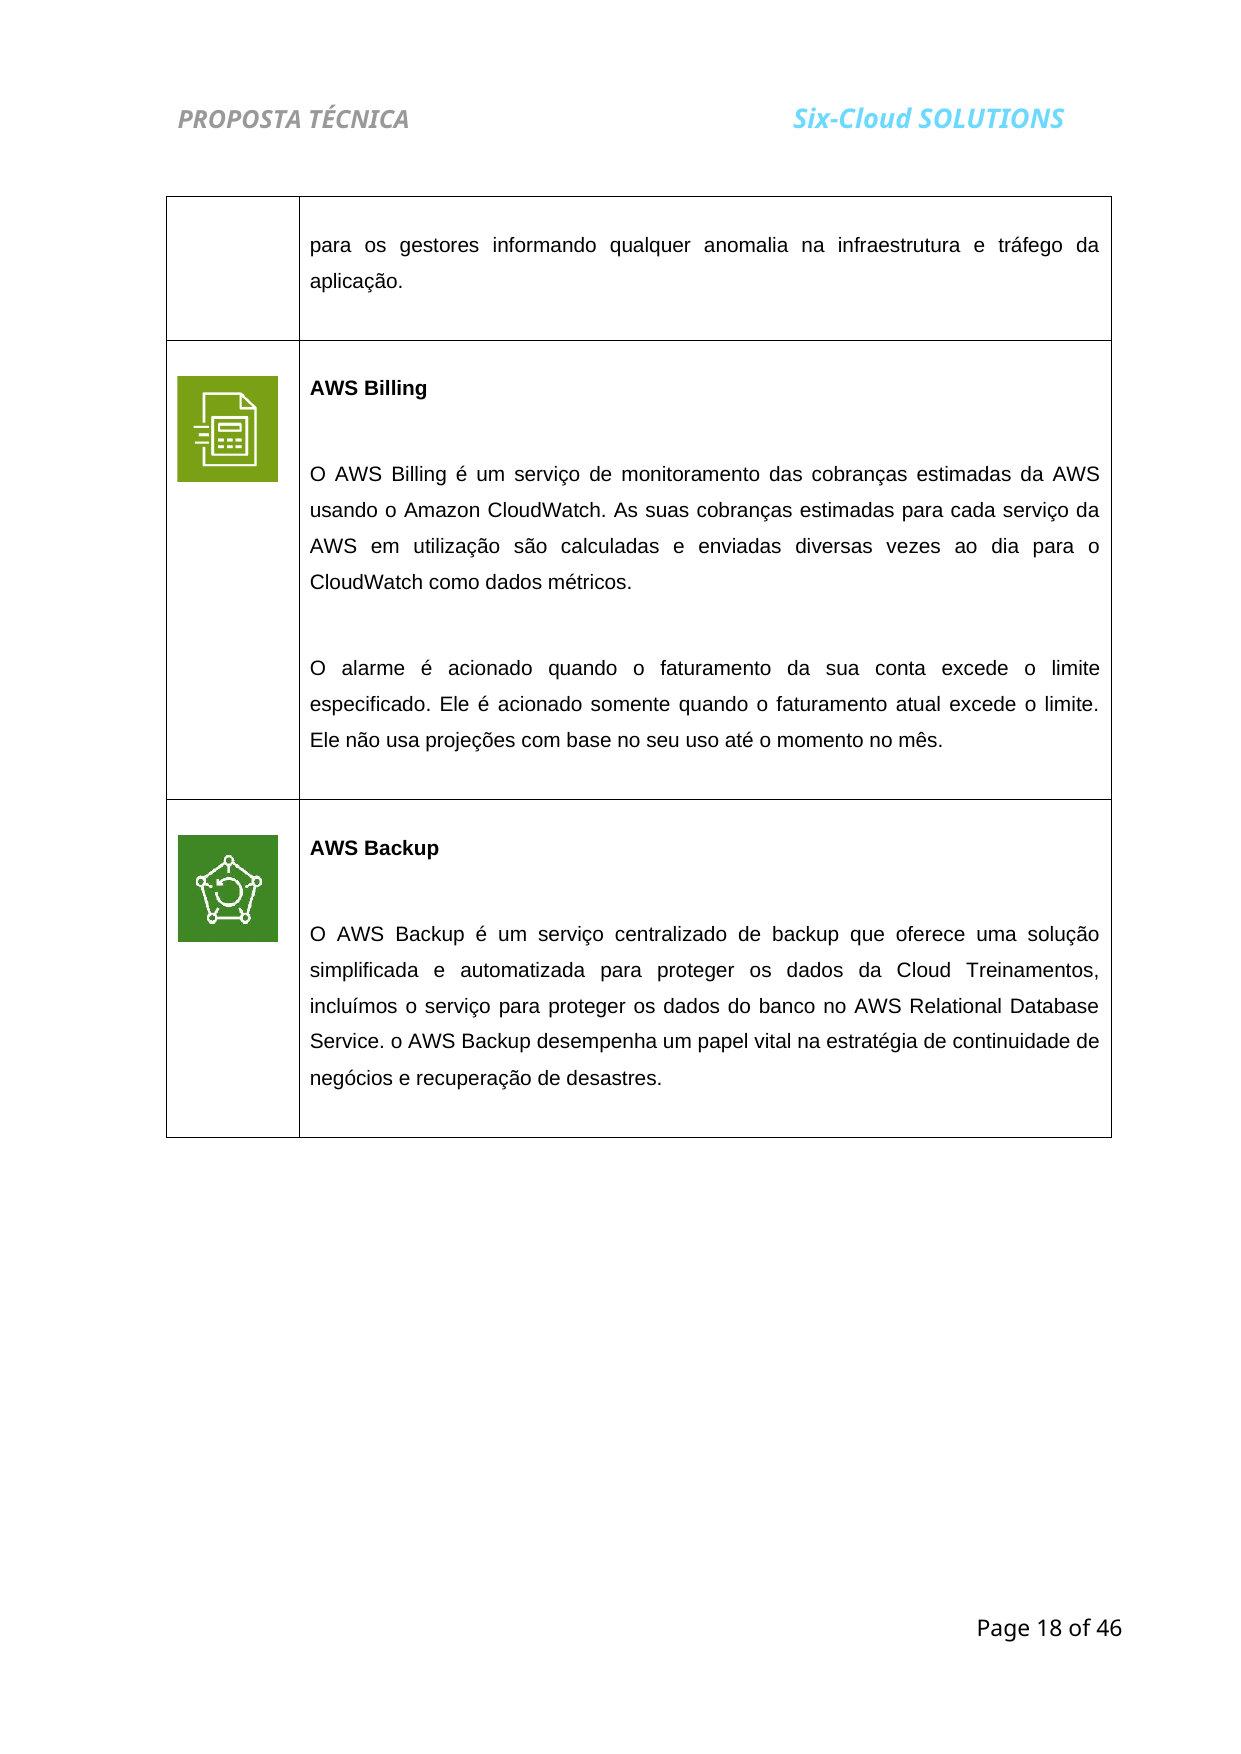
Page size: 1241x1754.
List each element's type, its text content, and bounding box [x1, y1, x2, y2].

table_cell para os gestores informando qualquer anomalia na infraestrutura e tráfego da aplicação. [300, 197, 1111, 340]
table_cell [167, 800, 299, 1137]
table_cell [167, 341, 299, 799]
picture [177, 835, 278, 942]
picture [177, 376, 278, 482]
table_cell [167, 197, 299, 340]
table_cell AWS Backup O AWS Backup é um serviço centralizado de backup que oferece uma solução simplificada e automatizada para proteger os dados da Cloud Treinamentos, incluímos o serviço para proteger os dados do banco no AWS Relational Database Service. o AWS Backup desempenha um papel vital na estratégia de continuidade de negócios e recuperação de desastres. [300, 800, 1111, 1137]
table_cell AWS Billing O AWS Billing é um serviço de monitoramento das cobranças estimadas da AWS usando o Amazon CloudWatch. As suas cobranças estimadas para cada serviço da AWS em utilização são calculadas e enviadas diversas vezes ao dia para o CloudWatch como dados métricos. O alarme é acionado quando o faturamento da sua conta excede o limite especificado. Ele é acionado somente quando o faturamento atual excede o limite. Ele não usa projeções com base no seu uso até o momento no mês. [300, 341, 1111, 799]
